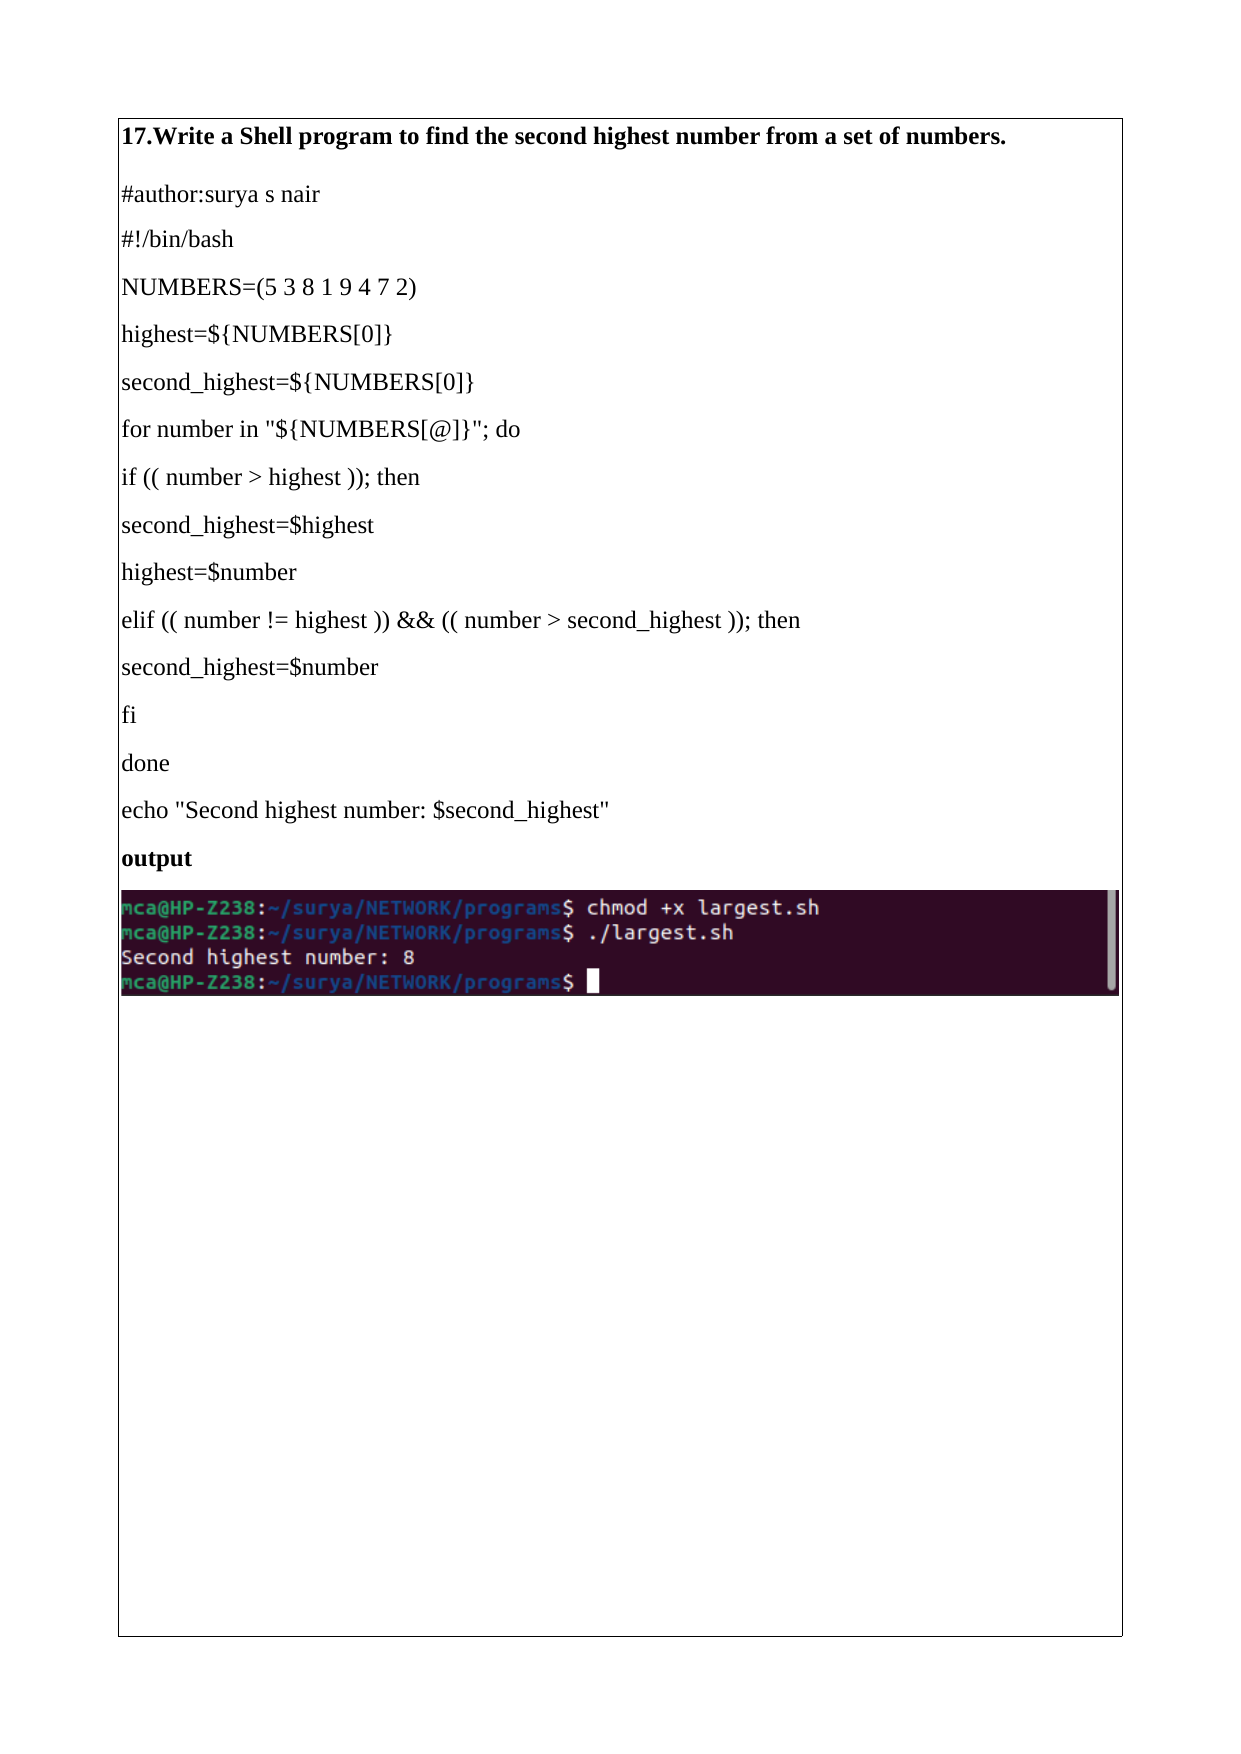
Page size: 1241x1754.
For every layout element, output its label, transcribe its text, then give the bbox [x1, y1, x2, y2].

list elif (( number != highest )) && (( number > second_highest )); then [121, 605, 1119, 634]
list if (( number > highest )); then [121, 462, 1119, 491]
list #author:surya s nair [121, 179, 1119, 207]
list fi [121, 700, 1119, 729]
list highest=$number [121, 557, 1119, 586]
list NUMBERS=(5 3 8 1 9 4 7 2) [121, 272, 1119, 300]
text output [121, 843, 1119, 872]
list second_highest=$highest [121, 510, 1119, 538]
list highest=${NUMBERS[0]} [121, 319, 1119, 348]
list second_highest=${NUMBERS[0]} [121, 367, 1119, 396]
list second_highest=$number [121, 652, 1119, 681]
list #!/bin/bash [121, 224, 1119, 253]
list done [121, 748, 1119, 776]
list echo "Second highest number: $second_highest" [121, 795, 1119, 824]
list 17.Write a Shell program to find the second highest number from a set of numbers. [121, 121, 1119, 150]
picture [121, 890, 1119, 996]
list for number in "${NUMBERS[@]}"; do [121, 414, 1119, 443]
